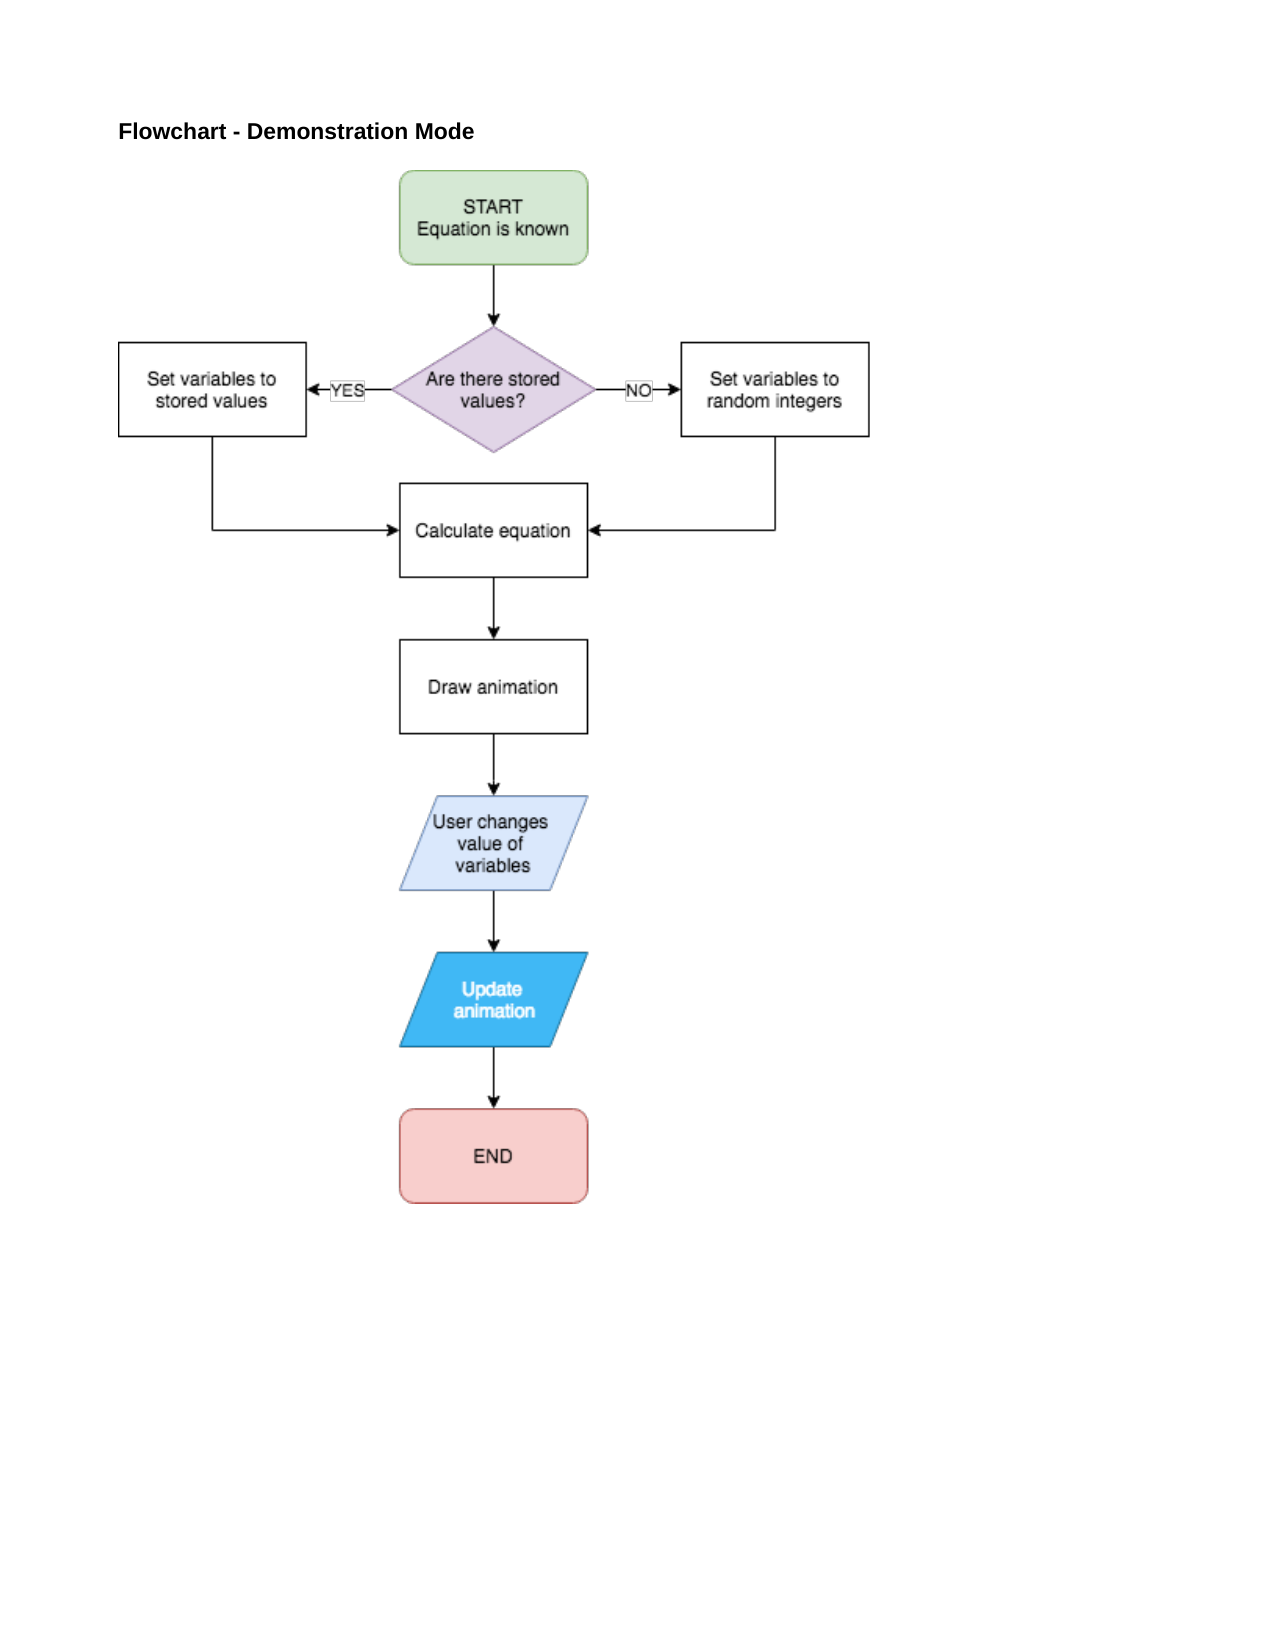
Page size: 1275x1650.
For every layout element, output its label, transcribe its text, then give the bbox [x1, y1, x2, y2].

text Flowchart - Demonstration Mode [118, 118, 1157, 144]
picture [118, 170, 870, 1204]
